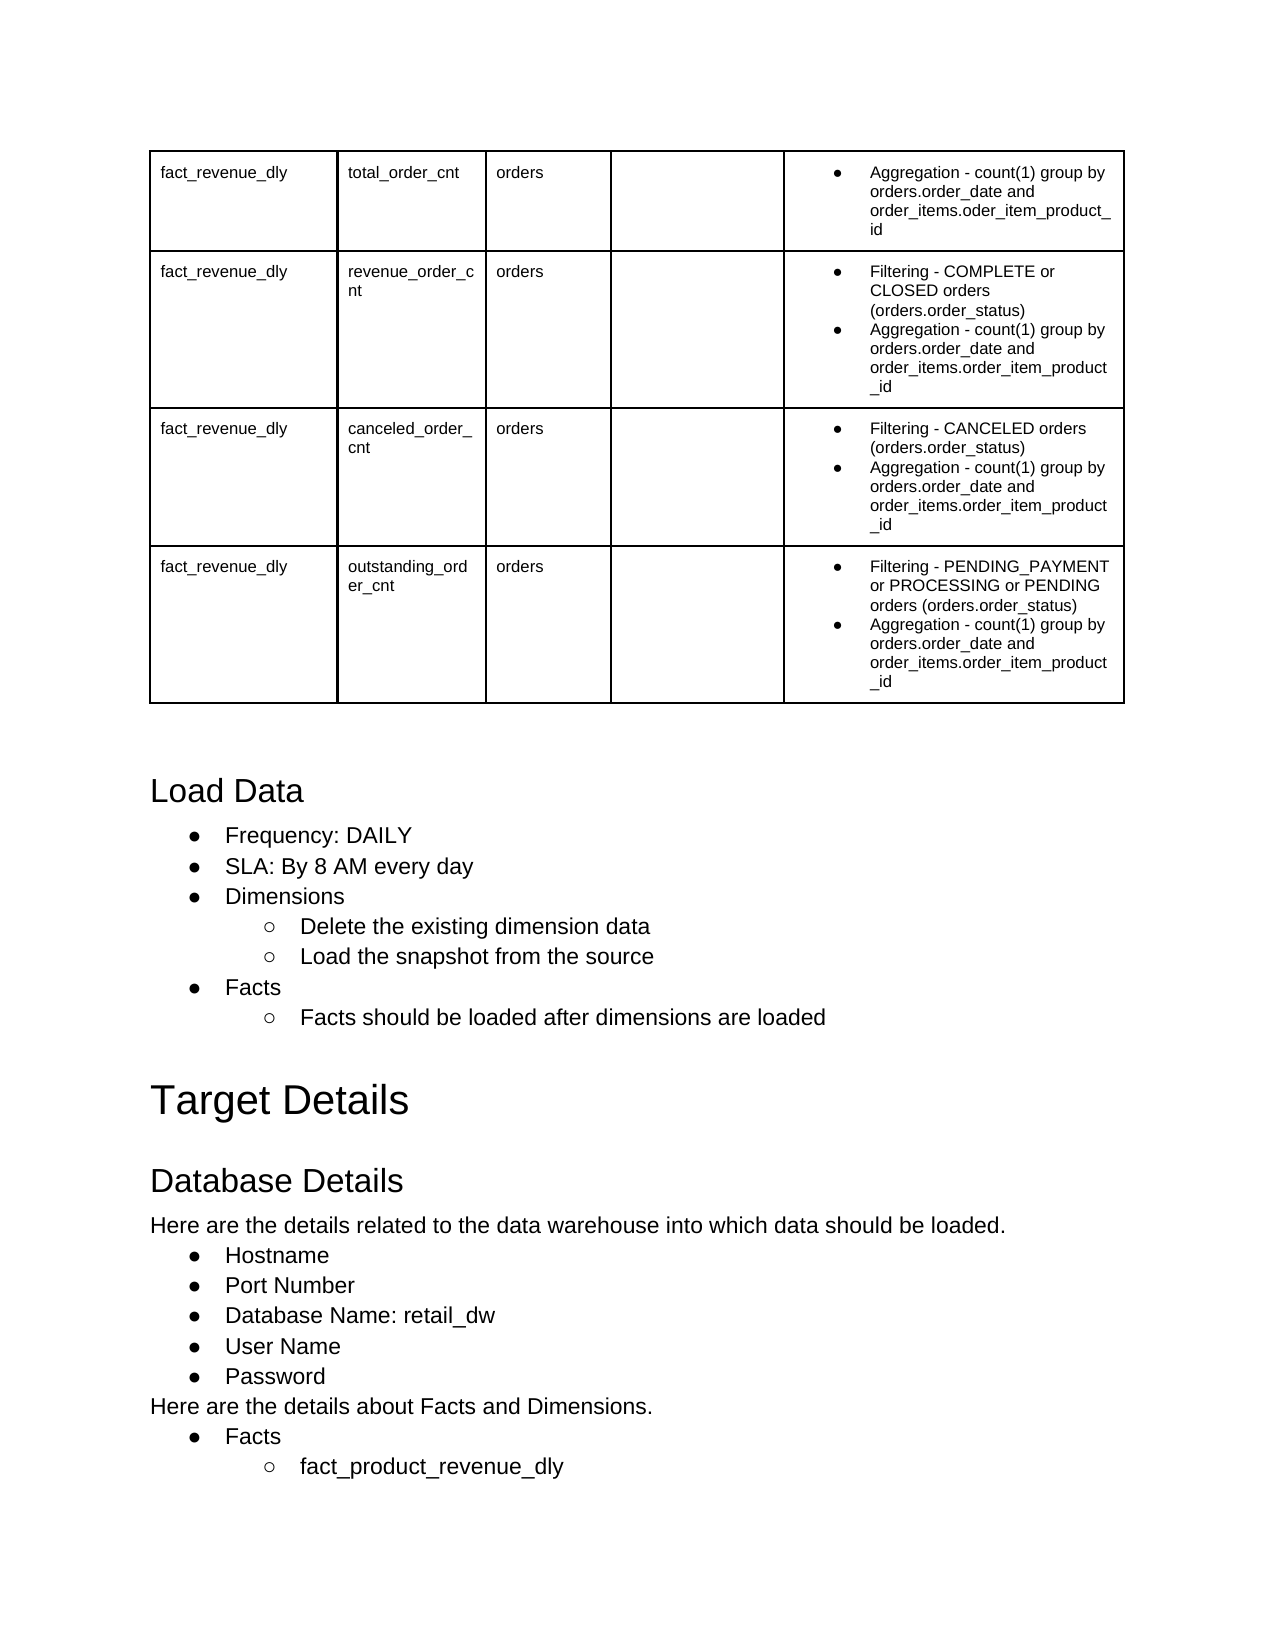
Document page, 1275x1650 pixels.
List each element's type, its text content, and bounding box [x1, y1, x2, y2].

table_cell total_order_cnt [339, 152, 485, 249]
table_cell orders [487, 547, 610, 702]
list Load the snapshot from the source [262, 943, 1125, 969]
list Facts [187, 973, 1125, 1000]
table_cell canceled_order_cnt [339, 409, 485, 544]
list Dimensions [187, 883, 1125, 909]
list Database Name: retail_dw [187, 1302, 1125, 1329]
table_cell [612, 547, 783, 702]
table_cell Filtering - CANCELED orders (orders.order_status) Aggregation - count(1) group by orders.order_date and order_items.order_item_product_id [785, 409, 1123, 544]
text Here are the details about Facts and Dimensions. [150, 1393, 1125, 1419]
table_cell revenue_order_cnt [339, 252, 485, 407]
list fact_product_revenue_dly [262, 1453, 1125, 1479]
table_cell [612, 152, 783, 249]
table_cell Filtering - PENDING_PAYMENT or PROCESSING or PENDING orders (orders.order_status) Aggregation - count(1) group by orders.order_date and order_items.order_item_product_id [785, 547, 1123, 702]
list Facts [187, 1423, 1125, 1450]
table_cell orders [487, 152, 610, 249]
subtitle Database Details [150, 1161, 1125, 1199]
text Here are the details related to the data warehouse into which data should be loaded. [150, 1212, 1125, 1238]
subtitle Load Data [150, 771, 1125, 810]
subtitle Target Details [150, 1076, 1125, 1123]
table_cell fact_revenue_dly [151, 547, 336, 702]
table_cell orders [487, 252, 610, 407]
list SLA: By 8 AM every day [187, 853, 1125, 879]
table_cell fact_revenue_dly [151, 409, 336, 544]
list Password [187, 1363, 1125, 1389]
table_cell fact_revenue_dly [151, 252, 336, 407]
table_cell orders [487, 409, 610, 544]
table_cell [612, 409, 783, 544]
list User Name [187, 1333, 1125, 1359]
table_cell outstanding_order_cnt [339, 547, 485, 702]
table_cell Aggregation - count(1) group by orders.order_date and order_items.oder_item_product_id [785, 152, 1123, 249]
list Port Number [187, 1272, 1125, 1299]
list Delete the existing dimension data [262, 913, 1125, 939]
list Frequency: DAILY [187, 822, 1125, 849]
list Facts should be loaded after dimensions are loaded [262, 1004, 1125, 1030]
table_cell Filtering - COMPLETE or CLOSED orders (orders.order_status) Aggregation - count(1) group by orders.order_date and order_items.order_item_product_id [785, 252, 1123, 407]
table_cell [612, 252, 783, 407]
list Hostname [187, 1242, 1125, 1268]
table_cell fact_revenue_dly [151, 152, 336, 249]
